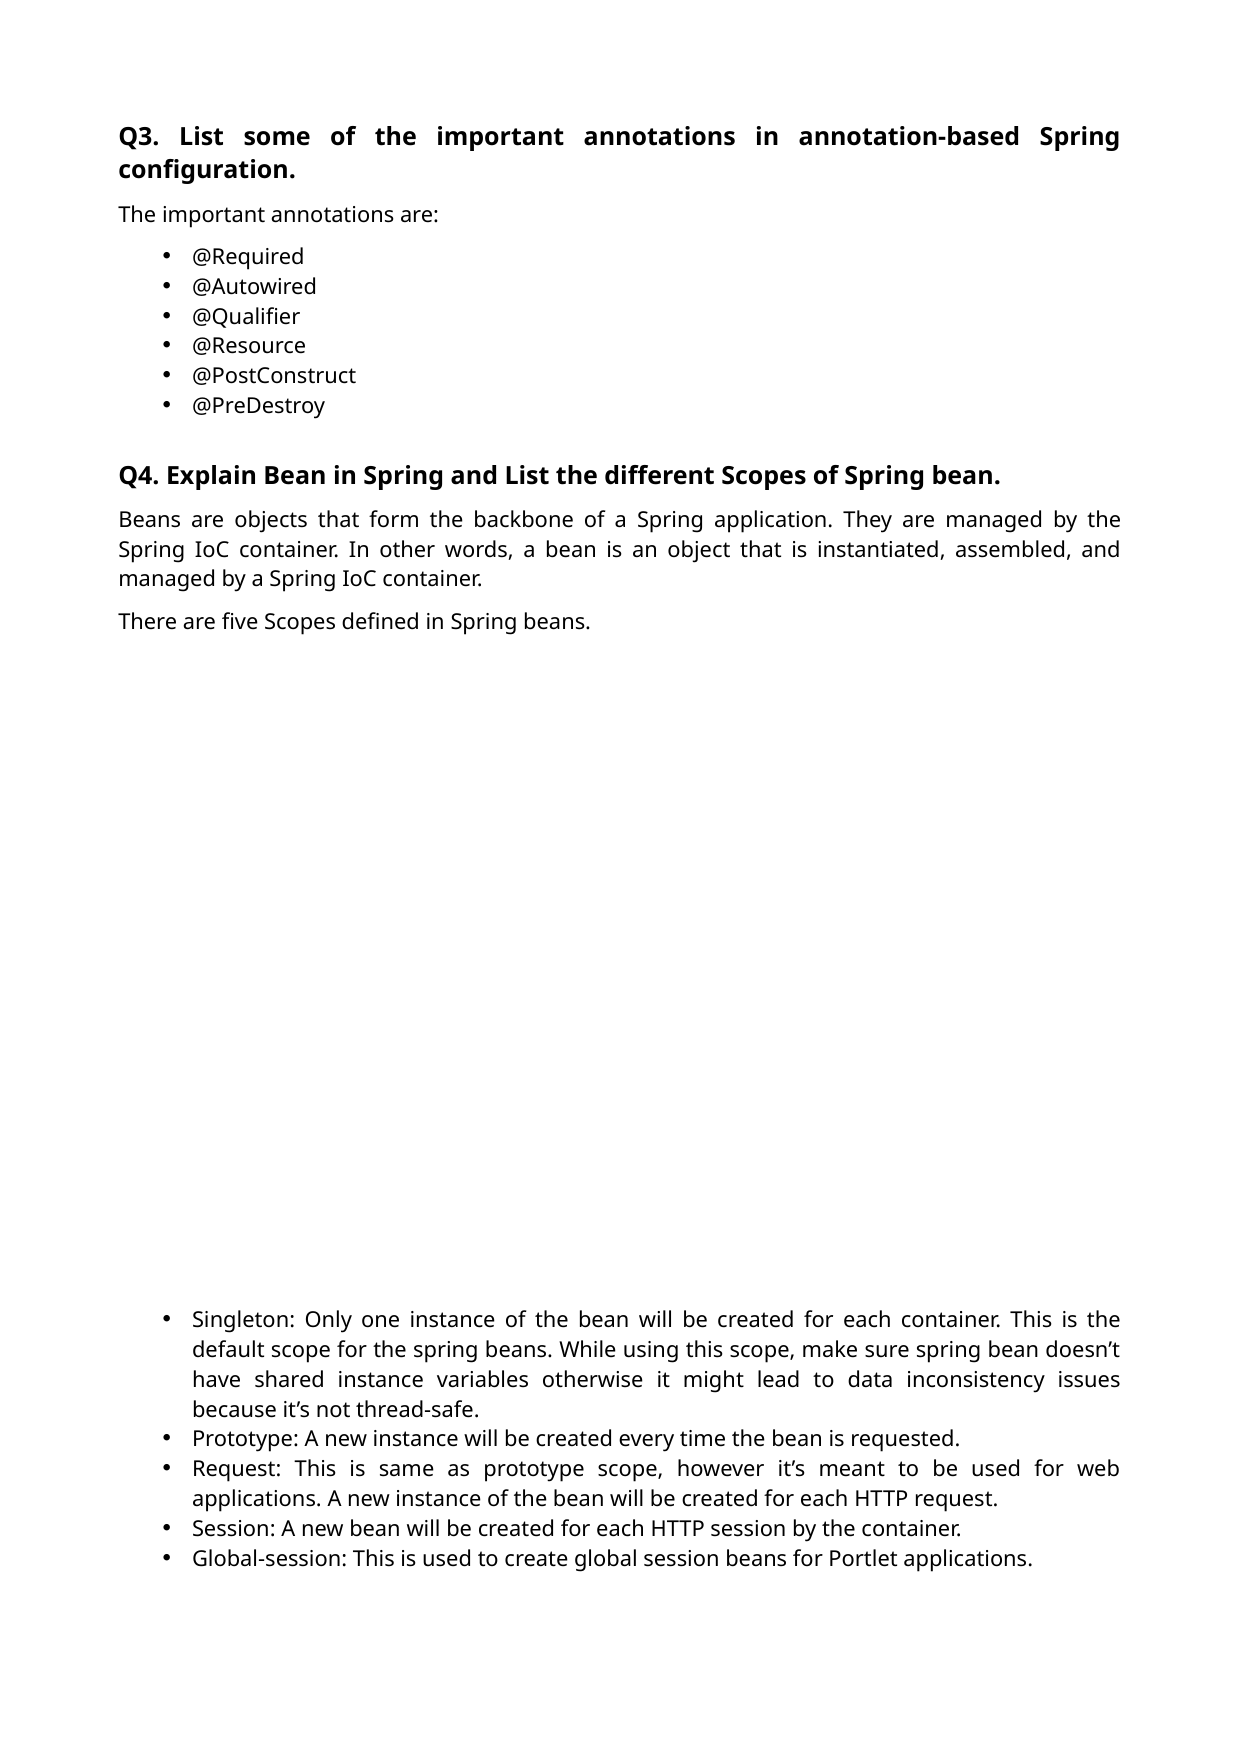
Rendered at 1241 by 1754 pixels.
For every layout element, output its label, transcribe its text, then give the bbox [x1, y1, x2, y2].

text There are five Scopes defined in Spring beans. [118, 606, 1122, 636]
list Global-session: This is used to create global session beans for Portlet applications. [162, 1543, 1122, 1572]
text Beans are objects that form the backbone of a Spring application. They are managed by the Spring IoC container. In other words, a bean is an object that is instantiated, assembled, and managed by a Spring IoC container. [118, 504, 1122, 593]
list Prototype: A new instance will be created every time the bean is requested. [162, 1423, 1122, 1453]
list @Resource [162, 330, 1122, 360]
list Request: This is same as prototype scope, however it’s meant to be used for web applications. A new instance of the bean will be created for each HTTP request. [162, 1453, 1122, 1513]
subtitle Q4. Explain Bean in Spring and List the different Scopes of Spring bean. [118, 457, 1122, 491]
list @PreDestroy [162, 390, 1122, 420]
list @Required [162, 241, 1122, 271]
list Session: A new bean will be created for each HTTP session by the container. [162, 1513, 1122, 1543]
list @Qualifier [162, 301, 1122, 330]
subtitle Q3. List some of the important annotations in annotation-based Spring configuration. [118, 118, 1122, 186]
list @PostConstruct [162, 360, 1122, 390]
list @Autowired [162, 271, 1122, 301]
list Singleton: Only one instance of the bean will be created for each container. This is the default scope for the spring beans. While using this scope, make sure spring bean doesn’t have shared instance variables otherwise it might lead to data inconsistency issues because it’s not thread-safe. [162, 1304, 1122, 1423]
text The important annotations are: [118, 199, 1122, 228]
